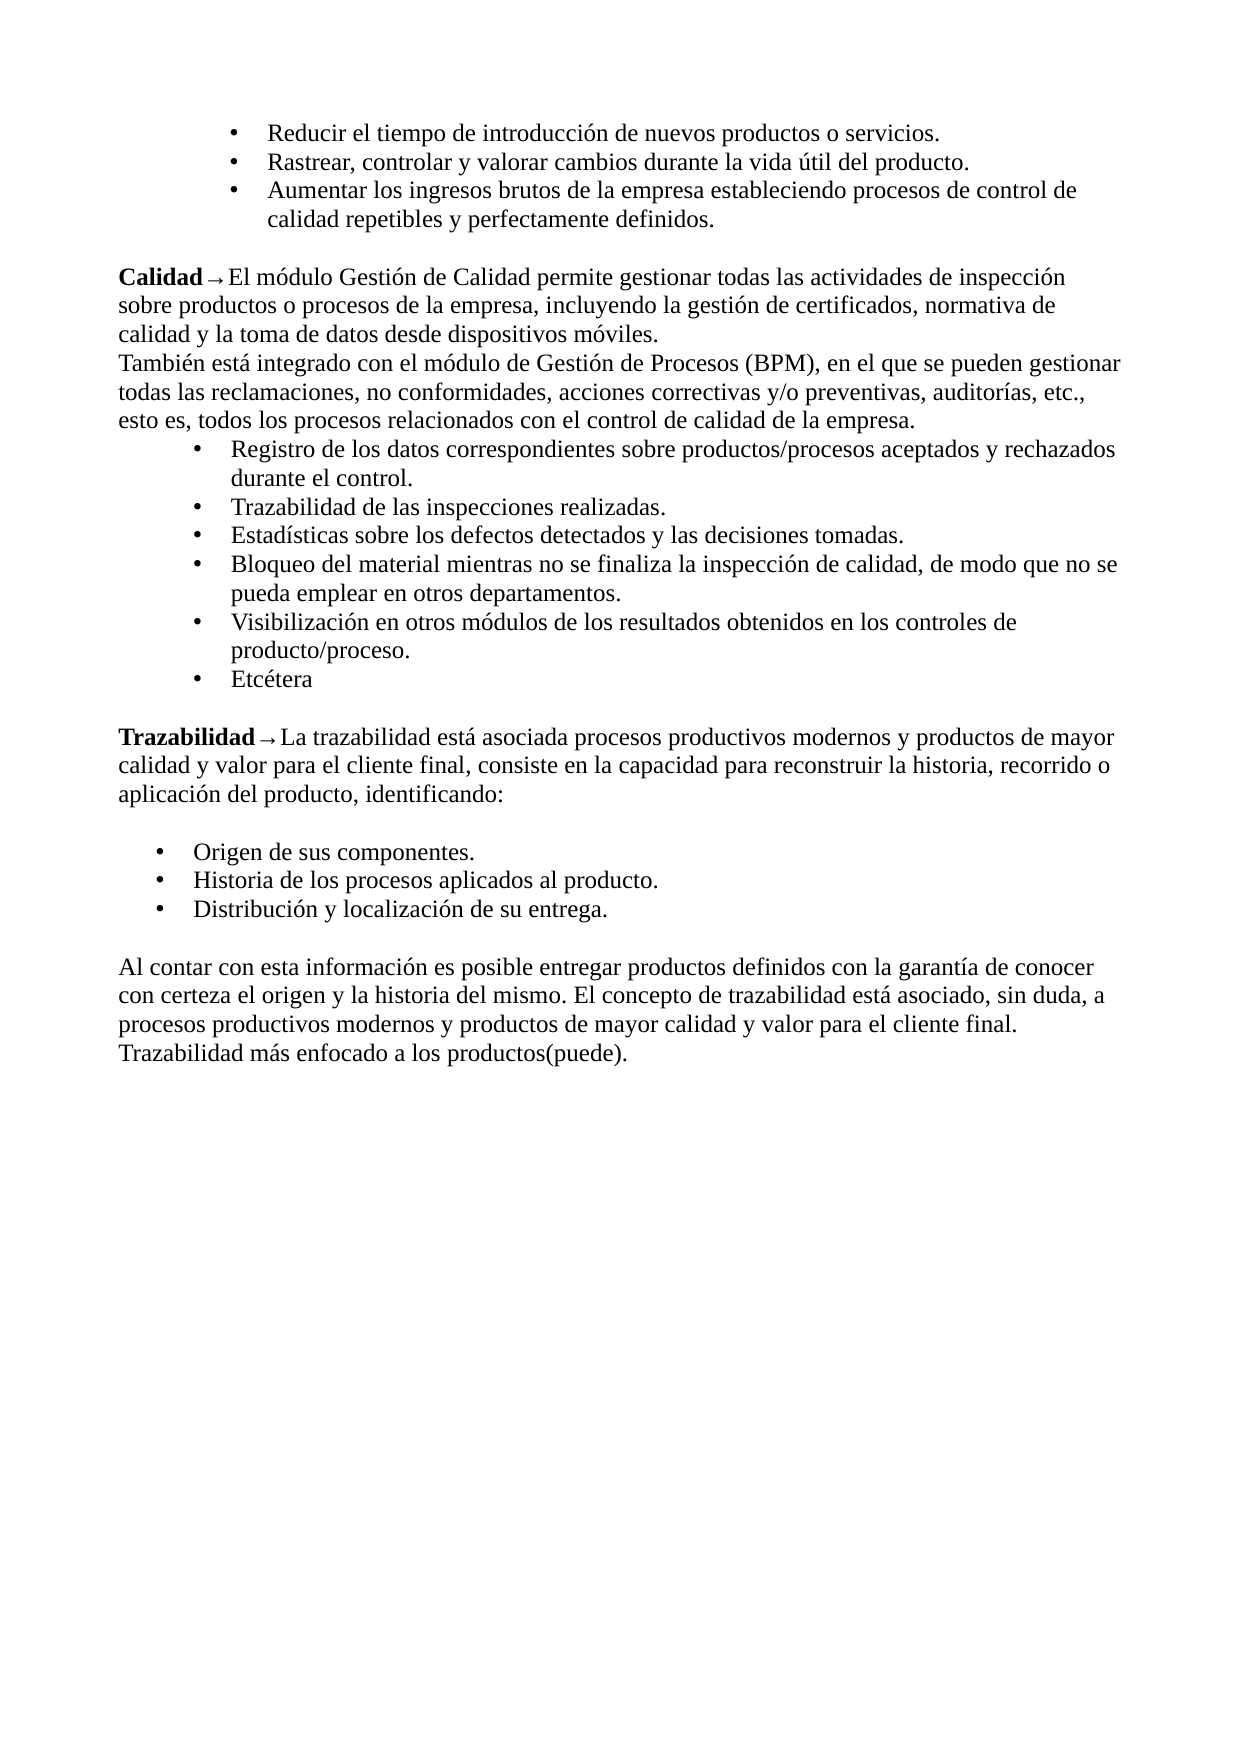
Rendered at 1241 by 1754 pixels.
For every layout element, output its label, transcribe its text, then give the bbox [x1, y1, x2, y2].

text Al contar con esta información es posible entregar productos definidos con la garantía de conocer con certeza el origen y la historia del mismo. El concepto de trazabilidad está asociado, sin duda, a procesos productivos modernos y productos de mayor calidad y valor para el cliente final. [118, 952, 1122, 1038]
list Bloqueo del material mientras no se finaliza la inspección de calidad, de modo que no se pueda emplear en otros departamentos. [193, 549, 1122, 607]
list Distribución y localización de su entrega. [156, 894, 1122, 923]
list Visibilización en otros módulos de los resultados obtenidos en los controles de producto/proceso. [193, 607, 1122, 664]
list Origen de sus componentes. [156, 837, 1122, 866]
text También está integrado con el módulo de Gestión de Procesos (BPM), en el que se pueden gestionar todas las reclamaciones, no conformidades, acciones correctivas y/o preventivas, auditorías, etc., esto es, todos los procesos relacionados con el control de calidad de la empresa. [118, 348, 1122, 434]
text Calidad→El módulo Gestión de Calidad permite gestionar todas las actividades de inspección sobre productos o procesos de la empresa, incluyendo la gestión de certificados, normativa de calidad y la toma de datos desde dispositivos móviles. [118, 262, 1122, 348]
list Aumentar los ingresos brutos de la empresa estableciendo procesos de control de calidad repetibles y perfectamente definidos. [229, 176, 1122, 233]
list Historia de los procesos aplicados al producto. [156, 866, 1122, 894]
list Etcétera [193, 664, 1122, 693]
text Trazabilidad→La trazabilidad está asociada procesos productivos modernos y productos de mayor calidad y valor para el cliente final, consiste en la capacidad para reconstruir la historia, recorrido o aplicación del producto, identificando: [118, 722, 1122, 808]
list Registro de los datos correspondientes sobre productos/procesos aceptados y rechazados durante el control. [193, 434, 1122, 492]
list Rastrear, controlar y valorar cambios durante la vida útil del producto. [229, 147, 1122, 176]
list Estadísticas sobre los defectos detectados y las decisiones tomadas. [193, 521, 1122, 549]
text Trazabilidad más enfocado a los productos(puede). [118, 1038, 1122, 1067]
list Trazabilidad de las inspecciones realizadas. [193, 492, 1122, 521]
list Reducir el tiempo de introducción de nuevos productos o servicios. [229, 118, 1122, 147]
